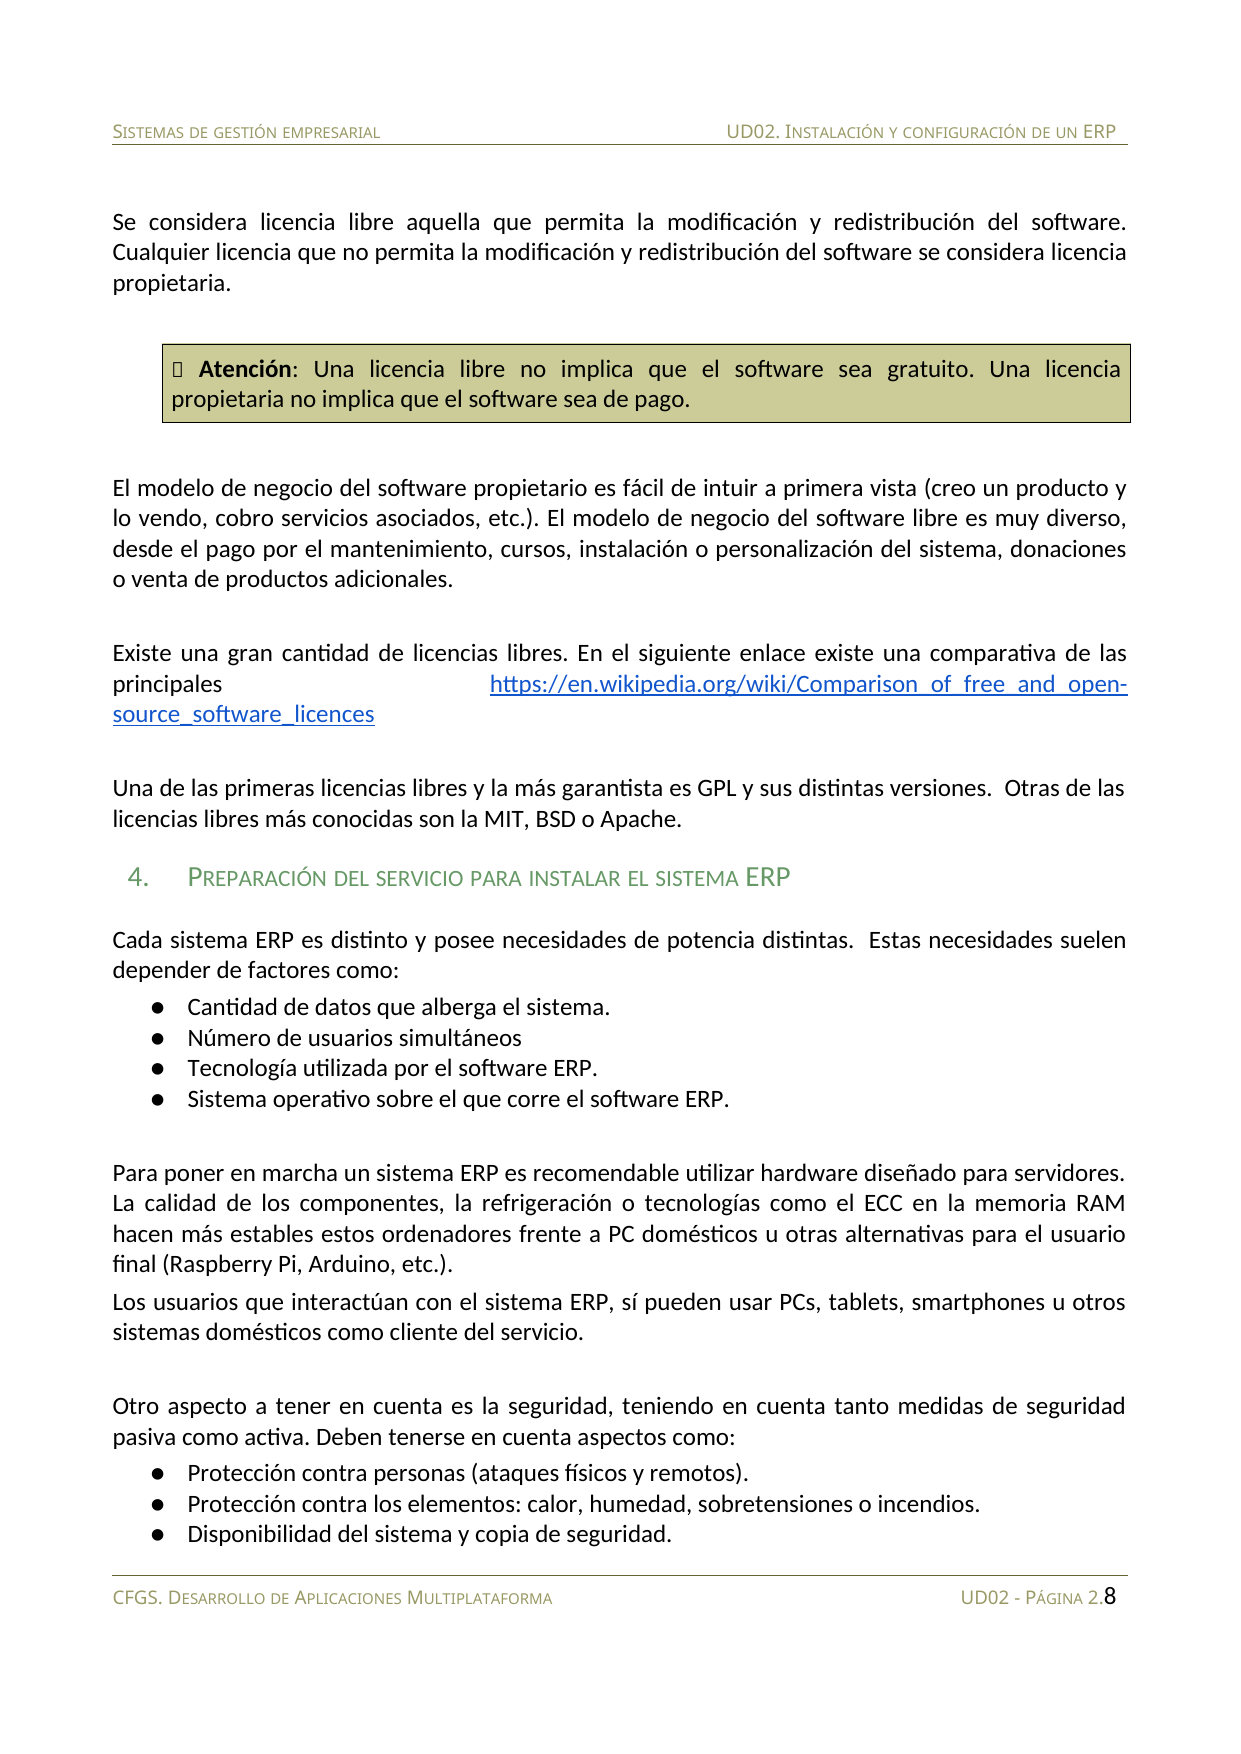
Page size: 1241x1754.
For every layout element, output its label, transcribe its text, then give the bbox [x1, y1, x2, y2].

list Protección contra los elementos: calor, humedad, sobretensiones o incendios. [150, 1488, 1128, 1519]
subtitle Preparación del servicio para instalar el sistema ERP [150, 858, 1128, 894]
text El modelo de negocio del software propietario es fácil de intuir a primera vista (creo un producto y lo vendo, cobro servicios asociados, etc.). El modelo de negocio del software libre es muy diverso, desde el pago por el mantenimiento, cursos, instalación o personalización del sistema, donaciones o venta de productos adicionales. [112, 472, 1128, 594]
text Para poner en marcha un sistema ERP es recomendable utilizar hardware diseñado para servidores. La calidad de los componentes, la refrigeración o tecnologías como el ECC en la memoria RAM hacen más estables estos ordenadores frente a PC domésticos u otras alternativas para el usuario final (Raspberry Pi, Arduino, etc.). [112, 1157, 1128, 1279]
list Sistema operativo sobre el que corre el software ERP. [150, 1083, 1128, 1114]
text Cada sistema ERP es distinto y posee necesidades de potencia distintas. Estas necesidades suelen depender de factores como: [112, 924, 1128, 985]
list Cantidad de datos que alberga el sistema. [150, 992, 1128, 1022]
text Los usuarios que interactúan con el sistema ERP, sí pueden usar PCs, tablets, smartphones u otros sistemas domésticos como cliente del servicio. [112, 1286, 1128, 1347]
list Tecnología utilizada por el software ERP. [150, 1053, 1128, 1083]
text Existe una gran cantidad de licencias libres. En el siguiente enlace existe una comparativa de las principales https://en.wikipedia.org/wiki/Comparison_of_free_and_open-source_software_licences [112, 637, 1128, 729]
text Se considera licencia libre aquella que permita la modificación y redistribución del software. Cualquier licencia que no permita la modificación y redistribución del software se considera licencia propietaria. [112, 206, 1128, 298]
list Número de usuarios simultáneos [150, 1022, 1128, 1053]
text ❕ Atención: Una licencia libre no implica que el software sea gratuito. Una licencia propietaria no implica que el software sea de pago. [163, 345, 1130, 422]
text Otro aspecto a tener en cuenta es la seguridad, teniendo en cuenta tanto medidas de seguridad pasiva como activa. Deben tenerse en cuenta aspectos como: [112, 1390, 1128, 1451]
list Protección contra personas (ataques físicos y remotos). [150, 1458, 1128, 1488]
text Una de las primeras licencias libres y la más garantista es GPL y sus distintas versiones. Otras de las licencias libres más conocidas son la MIT, BSD o Apache. [112, 772, 1128, 833]
list Disponibilidad del sistema y copia de seguridad. [150, 1519, 1128, 1549]
